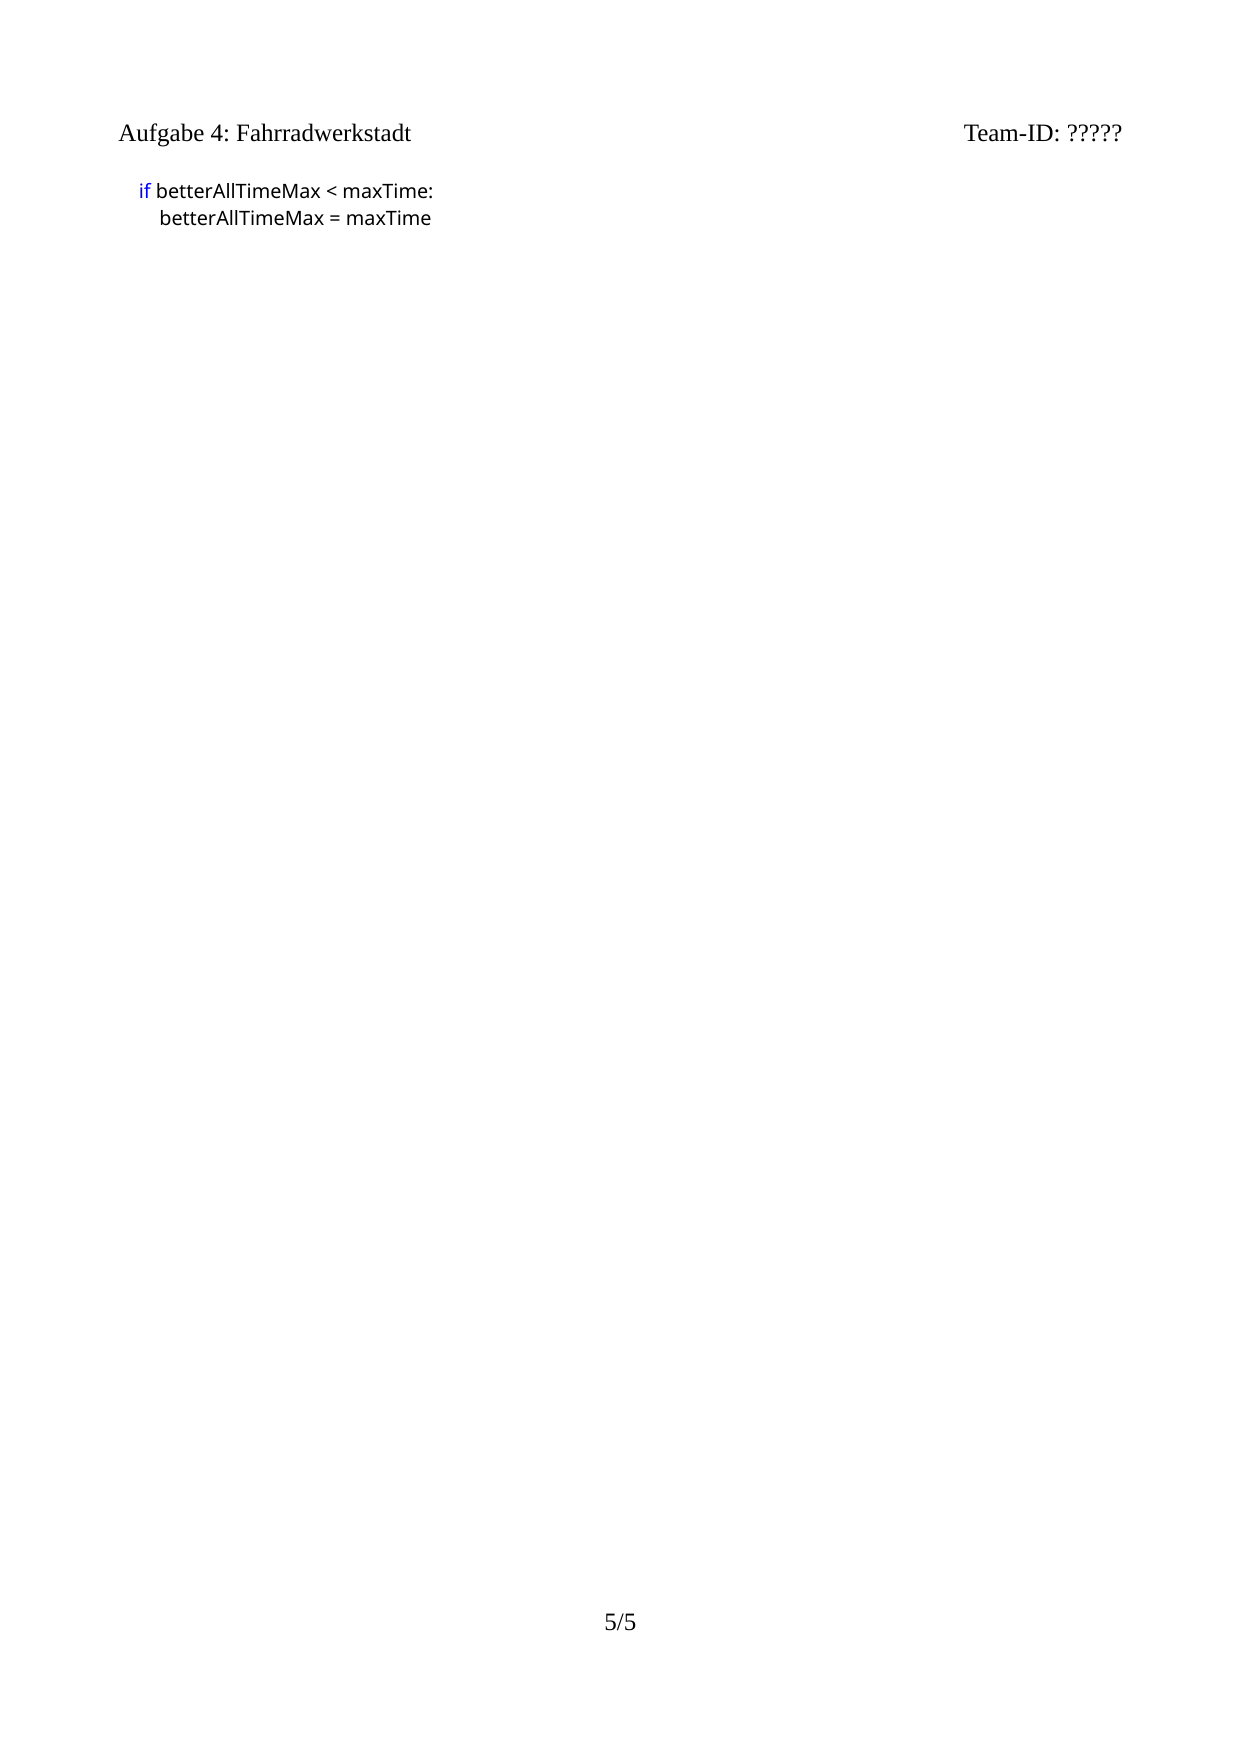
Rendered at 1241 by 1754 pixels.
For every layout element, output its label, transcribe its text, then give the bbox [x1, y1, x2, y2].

text betterAllTimeMax = maxTime [118, 204, 1122, 231]
text if betterAllTimeMax < maxTime: [118, 177, 1122, 204]
